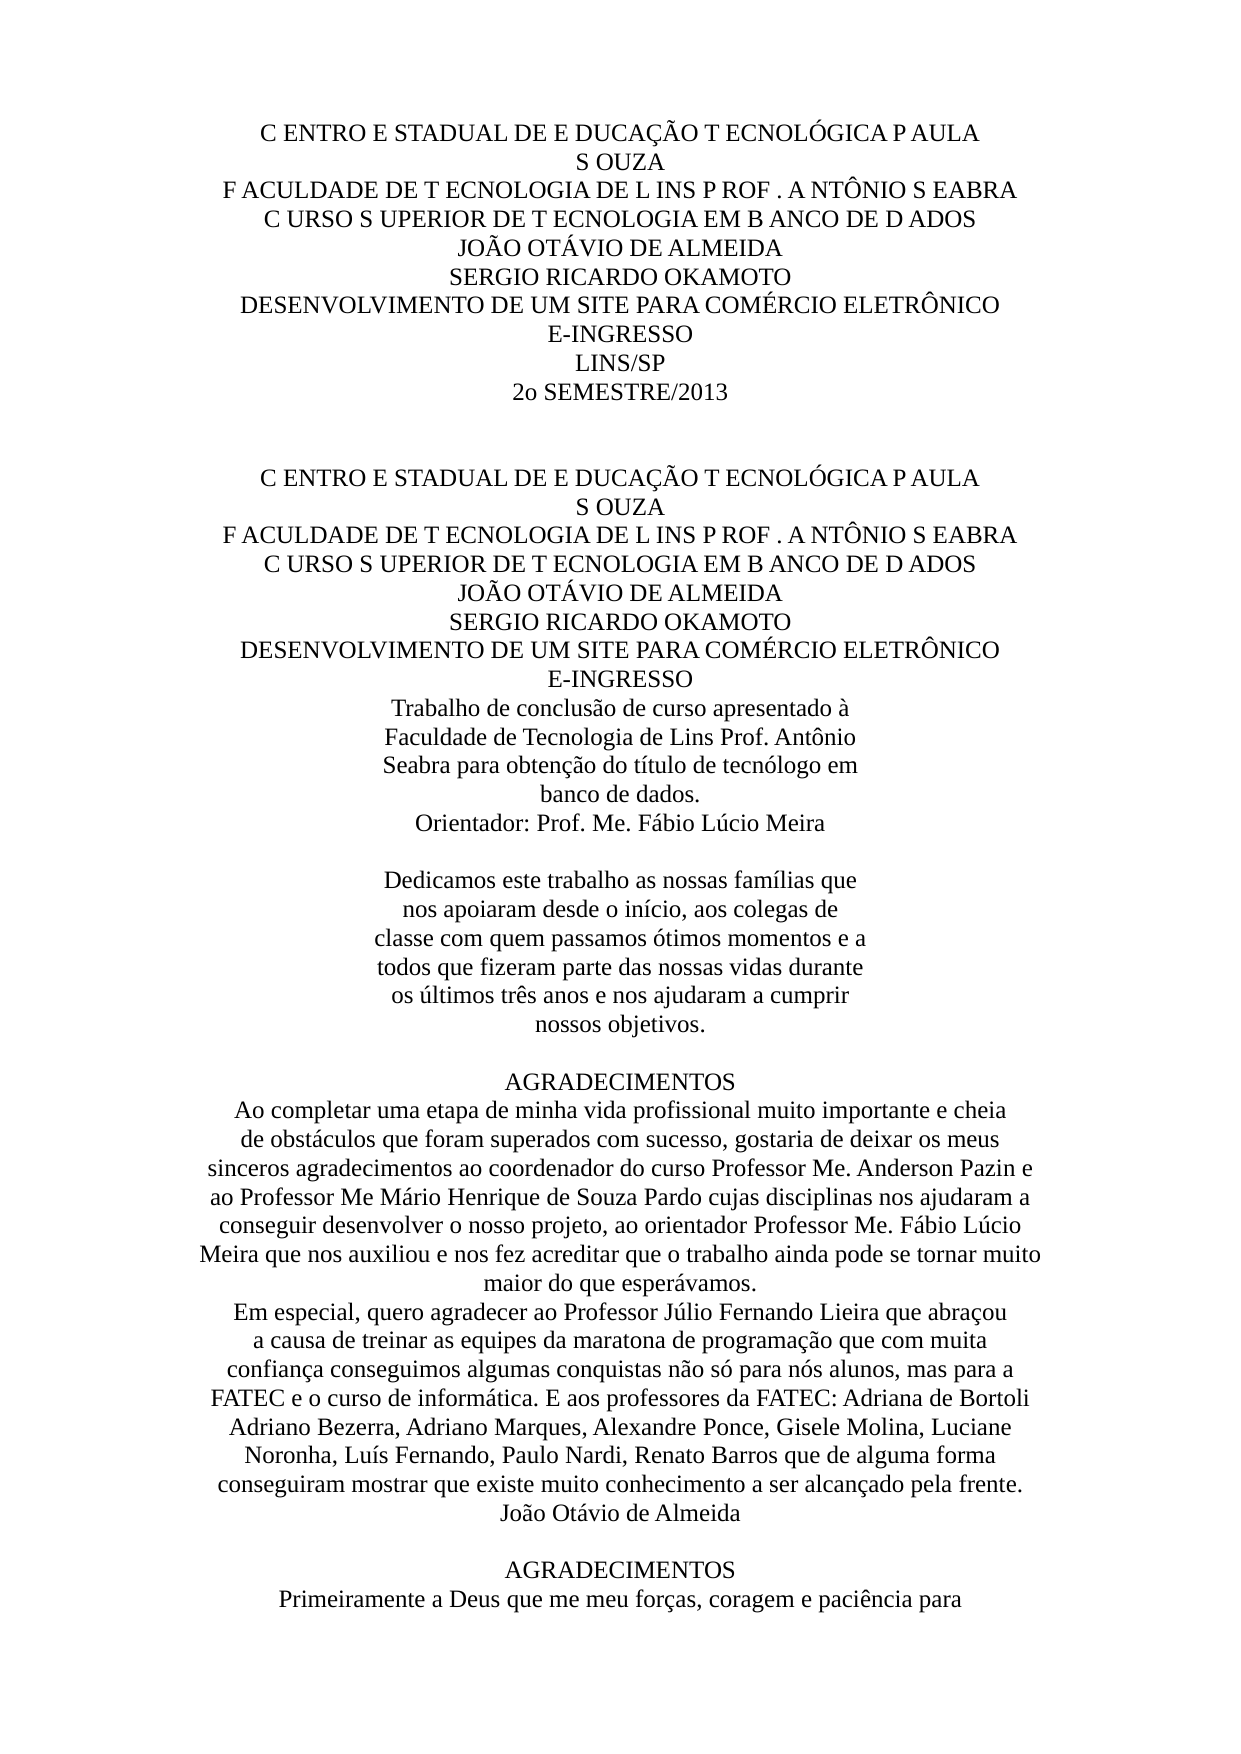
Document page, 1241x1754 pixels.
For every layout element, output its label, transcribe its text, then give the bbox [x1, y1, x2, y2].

text Adriano Bezerra, Adriano Marques, Alexandre Ponce, Gisele Molina, Luciane [118, 1412, 1122, 1441]
text Faculdade de Tecnologia de Lins Prof. Antônio [118, 722, 1122, 751]
text DESENVOLVIMENTO DE UM SITE PARA COMÉRCIO ELETRÔNICO [118, 636, 1122, 664]
text AGRADECIMENTOS [118, 1067, 1122, 1096]
text Primeiramente a Deus que me meu forças, coragem e paciência para [118, 1584, 1122, 1613]
text Noronha, Luís Fernando, Paulo Nardi, Renato Barros que de alguma forma [118, 1441, 1122, 1469]
text Orientador: Prof. Me. Fábio Lúcio Meira [118, 808, 1122, 837]
text todos que fizeram parte das nossas vidas durante [118, 952, 1122, 981]
text C ENTRO E STADUAL DE E DUCAÇÃO T ECNOLÓGICA P AULA [118, 118, 1122, 147]
text JOÃO OTÁVIO DE ALMEIDA [118, 578, 1122, 607]
text Seabra para obtenção do título de tecnólogo em [118, 751, 1122, 779]
text AGRADECIMENTOS [118, 1556, 1122, 1584]
text C URSO S UPERIOR DE T ECNOLOGIA EM B ANCO DE D ADOS [118, 204, 1122, 233]
text nos apoiaram desde o início, aos colegas de [118, 894, 1122, 923]
text F ACULDADE DE T ECNOLOGIA DE L INS P ROF . A NTÔNIO S EABRA [118, 176, 1122, 204]
text S OUZA [118, 492, 1122, 521]
text JOÃO OTÁVIO DE ALMEIDA [118, 233, 1122, 262]
text conseguiram mostrar que existe muito conhecimento a ser alcançado pela frente. [118, 1469, 1122, 1498]
text Meira que nos auxiliou e nos fez acreditar que o trabalho ainda pode se tornar muito [118, 1239, 1122, 1268]
text Trabalho de conclusão de curso apresentado à [118, 693, 1122, 722]
text os últimos três anos e nos ajudaram a cumprir [118, 981, 1122, 1009]
text sinceros agradecimentos ao coordenador do curso Professor Me. Anderson Pazin e [118, 1153, 1122, 1182]
text C ENTRO E STADUAL DE E DUCAÇÃO T ECNOLÓGICA P AULA [118, 463, 1122, 492]
text SERGIO RICARDO OKAMOTO [118, 607, 1122, 636]
text João Otávio de Almeida [118, 1498, 1122, 1527]
text Dedicamos este trabalho as nossas famílias que [118, 866, 1122, 894]
text E-INGRESSO [118, 319, 1122, 348]
text maior do que esperávamos. [118, 1268, 1122, 1297]
text E-INGRESSO [118, 664, 1122, 693]
text FATEC e o curso de informática. E aos professores da FATEC: Adriana de Bortoli [118, 1383, 1122, 1412]
text classe com quem passamos ótimos momentos e a [118, 923, 1122, 952]
text nossos objetivos. [118, 1009, 1122, 1038]
text de obstáculos que foram superados com sucesso, gostaria de deixar os meus [118, 1124, 1122, 1153]
text S OUZA [118, 147, 1122, 176]
text DESENVOLVIMENTO DE UM SITE PARA COMÉRCIO ELETRÔNICO [118, 291, 1122, 319]
text banco de dados. [118, 779, 1122, 808]
text Ao completar uma etapa de minha vida profissional muito importante e cheia [118, 1096, 1122, 1124]
text 2o SEMESTRE/2013 [118, 377, 1122, 406]
text conseguir desenvolver o nosso projeto, ao orientador Professor Me. Fábio Lúcio [118, 1211, 1122, 1239]
text C URSO S UPERIOR DE T ECNOLOGIA EM B ANCO DE D ADOS [118, 549, 1122, 578]
text ao Professor Me Mário Henrique de Souza Pardo cujas disciplinas nos ajudaram a [118, 1182, 1122, 1211]
text SERGIO RICARDO OKAMOTO [118, 262, 1122, 291]
text a causa de treinar as equipes da maratona de programação que com muita [118, 1326, 1122, 1354]
text Em especial, quero agradecer ao Professor Júlio Fernando Lieira que abraçou [118, 1297, 1122, 1326]
text LINS/SP [118, 348, 1122, 377]
text F ACULDADE DE T ECNOLOGIA DE L INS P ROF . A NTÔNIO S EABRA [118, 521, 1122, 549]
text confiança conseguimos algumas conquistas não só para nós alunos, mas para a [118, 1354, 1122, 1383]
